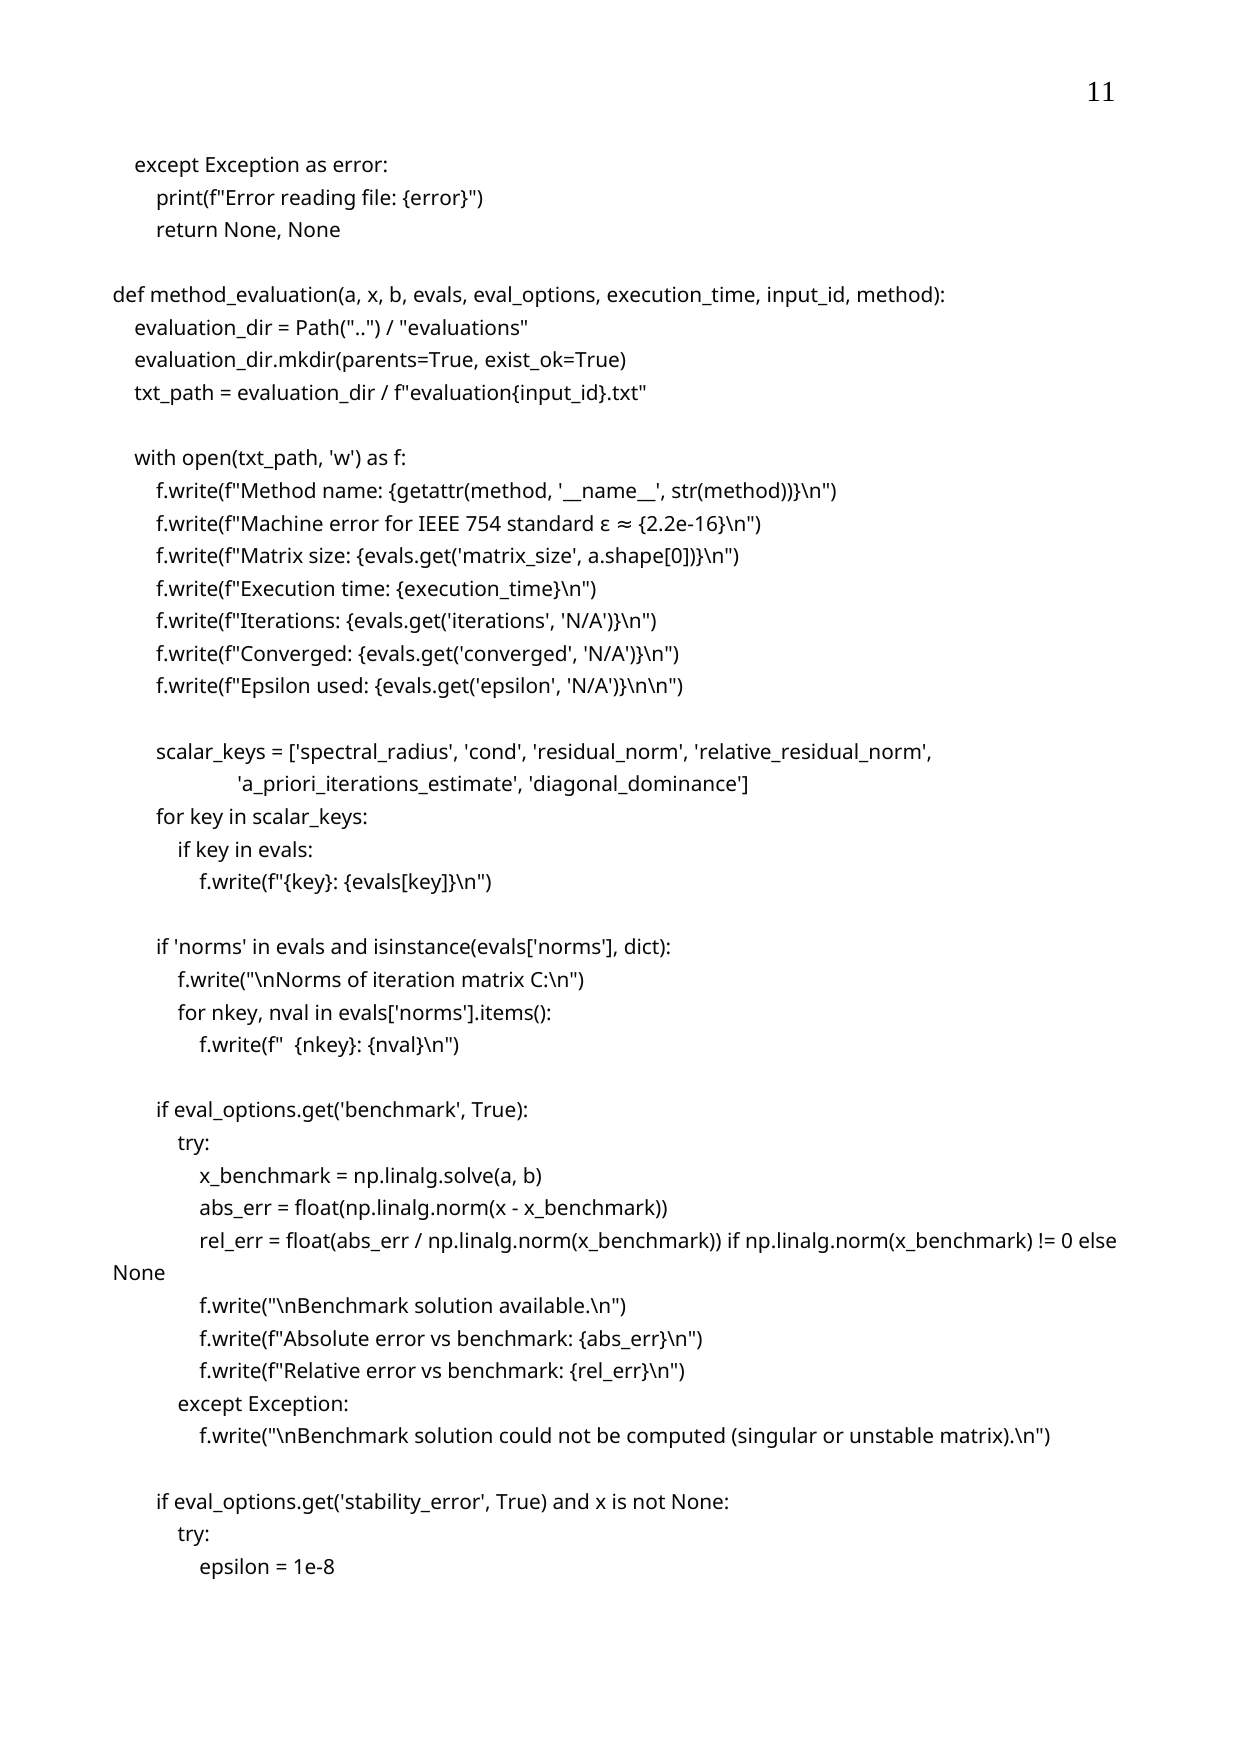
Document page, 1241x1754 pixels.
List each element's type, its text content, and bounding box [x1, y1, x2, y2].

text except Exception as error: print(f"Error reading file: {error}") return None, None def method_evaluation(a, x, b, evals, eval_options, execution_time, input_id, method): evaluation_dir = Path("..") / "evaluations" evaluation_dir.mkdir(parents=True, exist_ok=True) txt_path = evaluation_dir / f"evaluation{input_id}.txt" with open(txt_path, 'w') as f: f.write(f"Method name: {getattr(method, '__name__', str(method))}\n") f.write(f"Machine error for IEEE 754 standard ε ≈ {2.2e-16}\n") f.write(f"Matrix size: {evals.get('matrix_size', a.shape[0])}\n") f.write(f"Execution time: {execution_time}\n") f.write(f"Iterations: {evals.get('iterations', 'N/A')}\n") f.write(f"Converged: {evals.get('converged', 'N/A')}\n") f.write(f"Epsilon used: {evals.get('epsilon', 'N/A')}\n\n") scalar_keys = ['spectral_radius', 'cond', 'residual_norm', 'relative_residual_norm', 'a_priori_iterations_estimate', 'diagonal_dominance'] for key in scalar_keys: if key in evals: f.write(f"{key}: {evals[key]}\n") if 'norms' in evals and isinstance(evals['norms'], dict): f.write("\nNorms of iteration matrix C:\n") for nkey, nval in evals['norms'].items(): f.write(f" {nkey}: {nval}\n") if eval_options.get('benchmark', True): try: x_benchmark = np.linalg.solve(a, b) abs_err = float(np.linalg.norm(x - x_benchmark)) rel_err = float(abs_err / np.linalg.norm(x_benchmark)) if np.linalg.norm(x_benchmark) != 0 else None f.write("\nBenchmark solution available.\n") f.write(f"Absolute error vs benchmark: {abs_err}\n") f.write(f"Relative error vs benchmark: {rel_err}\n") except Exception: f.write("\nBenchmark solution could not be computed (singular or unstable matrix).\n") if eval_options.get('stability_error', True) and x is not None: try: epsilon = 1e-8 [112, 150, 1128, 1580]
